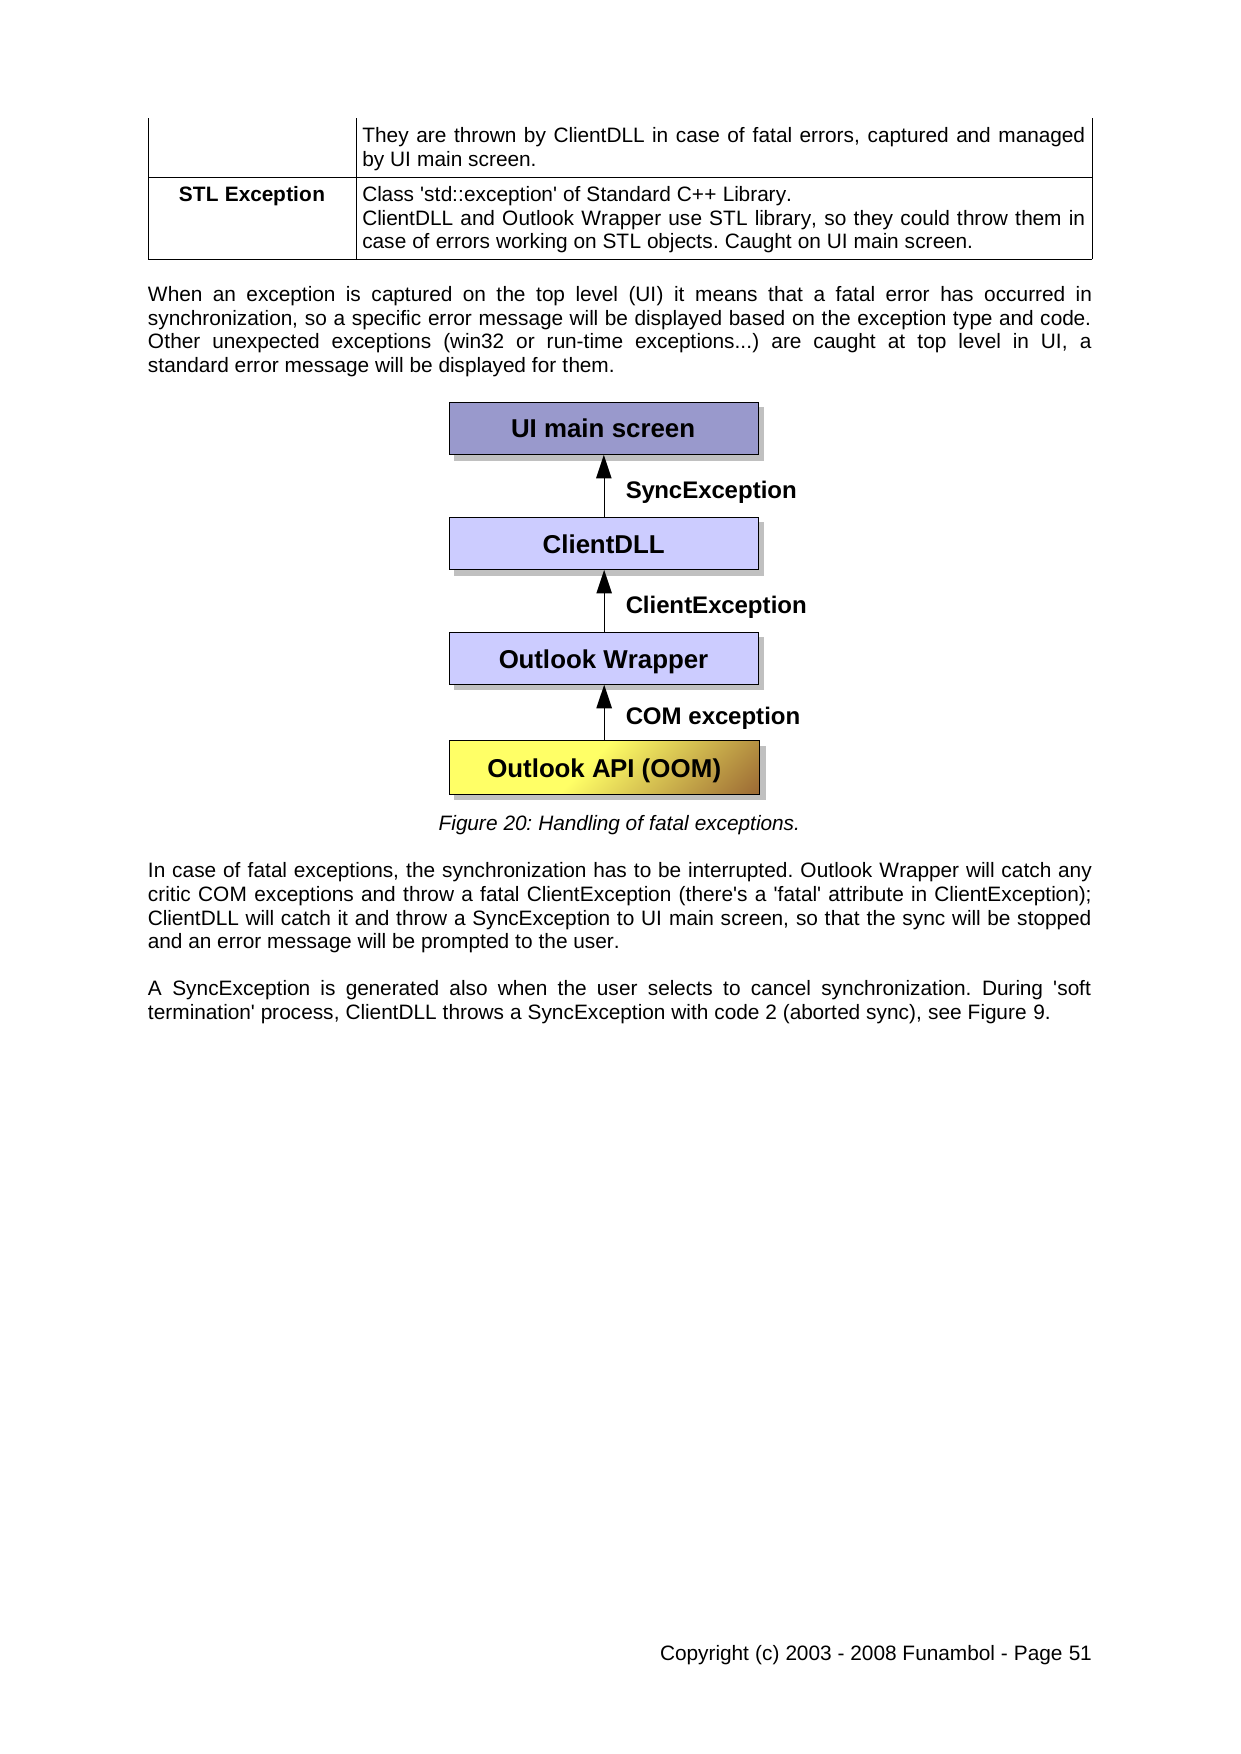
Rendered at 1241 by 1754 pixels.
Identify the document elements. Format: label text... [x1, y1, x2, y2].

table_cell STL Exception [149, 178, 356, 259]
table_cell They are thrown by ClientDLL in case of fatal errors, captured and managed by UI main screen. [357, 118, 1092, 177]
text Figure 20: Handling of fatal exceptions. [321, 390, 919, 835]
text When an exception is captured on the top level (UI) it means that a fatal error has occurred in synchronization, so a specific error message will be displayed based on the exception type and code. Other unexpected exceptions (win32 or run-time exceptions...) are caught at top level in UI, a standard error message will be displayed for them. [148, 283, 1093, 377]
text In case of fatal exceptions, the synchronization has to be interrupted. Outlook Wrapper will catch any critic COM exceptions and throw a fatal ClientException (there's a 'fatal' attribute in ClientException); ClientDLL will catch it and throw a SyncException to UI main screen, so that the sync will be stopped and an error message will be prompted to the user. [148, 377, 1093, 953]
table_cell [149, 118, 356, 177]
table_cell Class 'std::exception' of Standard C++ Library. ClientDLL and Outlook Wrapper use STL library, so they could throw them in case of errors working on STL objects. Caught on UI main screen. [357, 178, 1092, 259]
text A SyncException is generated also when the user selects to cancel synchronization. During 'soft termination' process, ClientDLL throws a SyncException with code 2 (aborted sync), see Figure 9. [148, 977, 1093, 1024]
